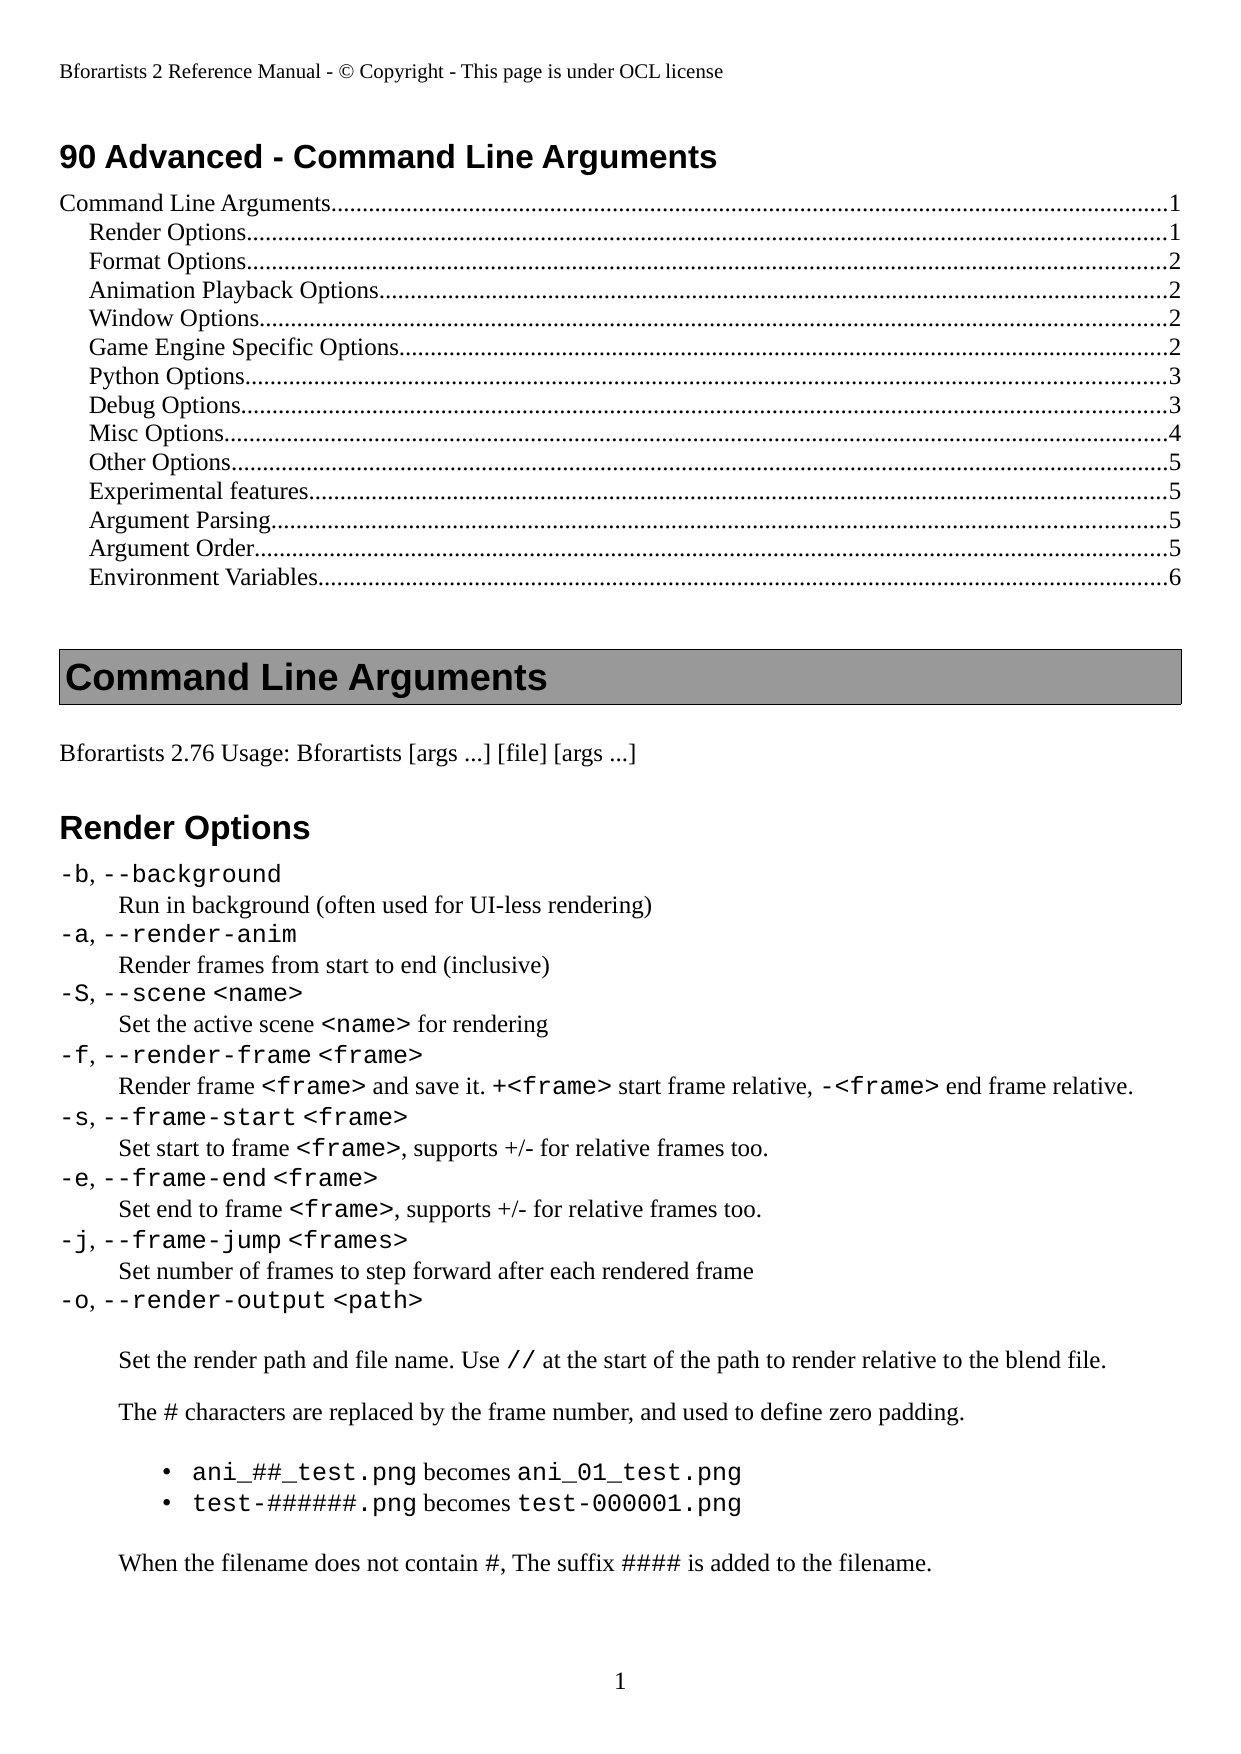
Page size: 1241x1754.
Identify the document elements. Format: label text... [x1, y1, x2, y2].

text Misc Options 4 [88, 418, 1181, 447]
list ani_##_test.png becomes ani_01_test.png [162, 1457, 1181, 1488]
text Other Options 5 [88, 447, 1181, 476]
subtitle -o, --render-output <path> [59, 1285, 1181, 1316]
list Render frame <frame> and save it. +<frame> start frame relative, -<frame> end frame relative. [118, 1071, 1181, 1102]
list Render frames from start to end (inclusive) [118, 950, 1181, 978]
subtitle -f, --render-frame <frame> [59, 1040, 1181, 1071]
subtitle -s, --frame-start <frame> [59, 1102, 1181, 1133]
list The # characters are replaced by the frame number, and used to define zero padding. [118, 1397, 1181, 1427]
text Window Options 2 [88, 303, 1181, 332]
table_header Command Line Arguments [60, 650, 1181, 704]
text Format Options 2 [88, 246, 1181, 275]
subtitle 90 Advanced - Command Line Arguments [59, 138, 1181, 176]
text Debug Options 3 [88, 390, 1181, 418]
subtitle -S, --scene <name> [59, 978, 1181, 1009]
text Game Engine Specific Options 2 [88, 332, 1181, 361]
list When the filename does not contain #, The suffix #### is added to the filename. [118, 1548, 1181, 1579]
list Set number of frames to step forward after each rendered frame [118, 1256, 1181, 1285]
text Environment Variables 6 [88, 562, 1181, 591]
subtitle -b, --background [59, 859, 1181, 890]
text Bforartists 2.76 Usage: Bforartists [args ...] [file] [args ...] [59, 738, 1181, 767]
text Animation Playback Options 2 [88, 275, 1181, 303]
list test-######.png becomes test-000001.png [162, 1488, 1181, 1519]
subtitle Render Options [59, 808, 1181, 847]
text Argument Parsing 5 [88, 505, 1181, 533]
list Run in background (often used for UI-less rendering) [118, 890, 1181, 919]
subtitle -e, --frame-end <frame> [59, 1163, 1181, 1194]
text Set the render path and file name. Use // at the start of the path to render relative to the blend file. [118, 1345, 1181, 1376]
text Argument Order 5 [88, 533, 1181, 562]
text Experimental features 5 [88, 476, 1181, 505]
list Set the active scene <name> for rendering [118, 1009, 1181, 1040]
subtitle -j, --frame-jump <frames> [59, 1225, 1181, 1256]
list Set start to frame <frame>, supports +/- for relative frames too. [118, 1133, 1181, 1163]
subtitle -a, --render-anim [59, 919, 1181, 950]
list Set end to frame <frame>, supports +/- for relative frames too. [118, 1194, 1181, 1225]
text Render Options 1 [88, 217, 1181, 246]
text Python Options 3 [88, 361, 1181, 390]
text Command Line Arguments 1 [59, 188, 1181, 217]
